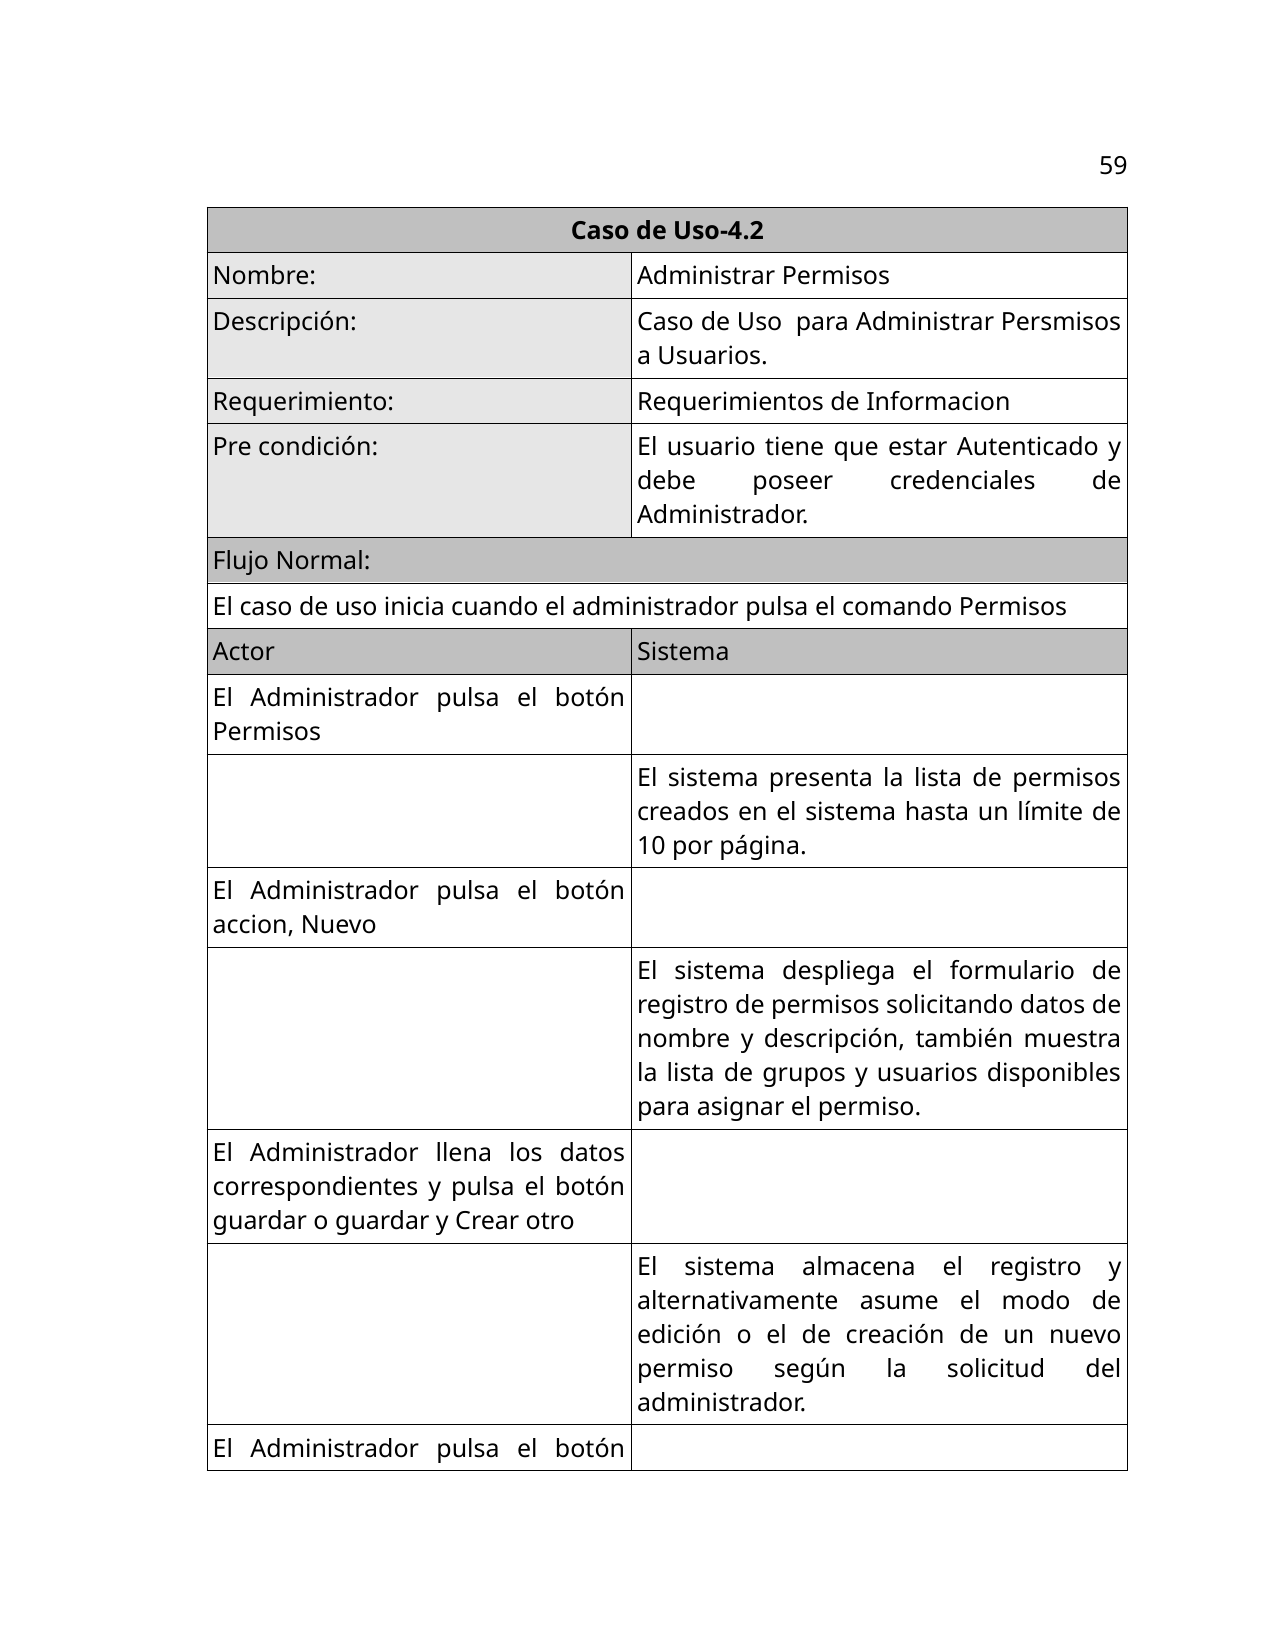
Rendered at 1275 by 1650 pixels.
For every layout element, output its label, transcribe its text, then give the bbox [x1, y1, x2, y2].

table_cell Nombre: [208, 253, 631, 298]
table_cell [632, 868, 1127, 947]
table_header Caso de Uso-4.2 [208, 208, 1127, 252]
table_cell [632, 1425, 1127, 1470]
table_cell El Administrador pulsa el botón accion, Nuevo [208, 868, 631, 947]
table_cell [208, 1244, 631, 1424]
table_cell [632, 675, 1127, 753]
table_cell Caso de Uso para Administrar Persmisos a Usuarios. [632, 299, 1127, 377]
table_cell El sistema almacena el registro y alternativamente asume el modo de edición o el de creación de un nuevo permiso según la solicitud del administrador. [632, 1244, 1127, 1424]
table_cell Requerimientos de Informacion [632, 379, 1127, 423]
table_cell [208, 755, 631, 867]
table_cell El usuario tiene que estar Autenticado y debe poseer credenciales de Administrador. [632, 424, 1127, 537]
table_cell Requerimiento: [208, 379, 631, 423]
table_cell El Administrador pulsa el botón Permisos [208, 675, 631, 753]
table_cell [632, 1130, 1127, 1242]
table_cell Descripción: [208, 299, 631, 377]
table_cell Sistema [632, 629, 1127, 674]
table_cell El Administrador pulsa el botón [208, 1425, 631, 1470]
table_cell Flujo Normal: [208, 538, 1127, 582]
table_cell El sistema presenta la lista de permisos creados en el sistema hasta un límite de 10 por página. [632, 755, 1127, 867]
table_cell El Administrador llena los datos correspondientes y pulsa el botón guardar o guardar y Crear otro [208, 1130, 631, 1242]
table_cell El caso de uso inicia cuando el administrador pulsa el comando Permisos [208, 584, 1127, 628]
table_cell El sistema despliega el formulario de registro de permisos solicitando datos de nombre y descripción, también muestra la lista de grupos y usuarios disponibles para asignar el permiso. [632, 948, 1127, 1129]
table_cell [208, 948, 631, 1129]
table_cell Actor [208, 629, 631, 674]
table_cell Pre condición: [208, 424, 631, 537]
table_cell Administrar Permisos [632, 253, 1127, 298]
